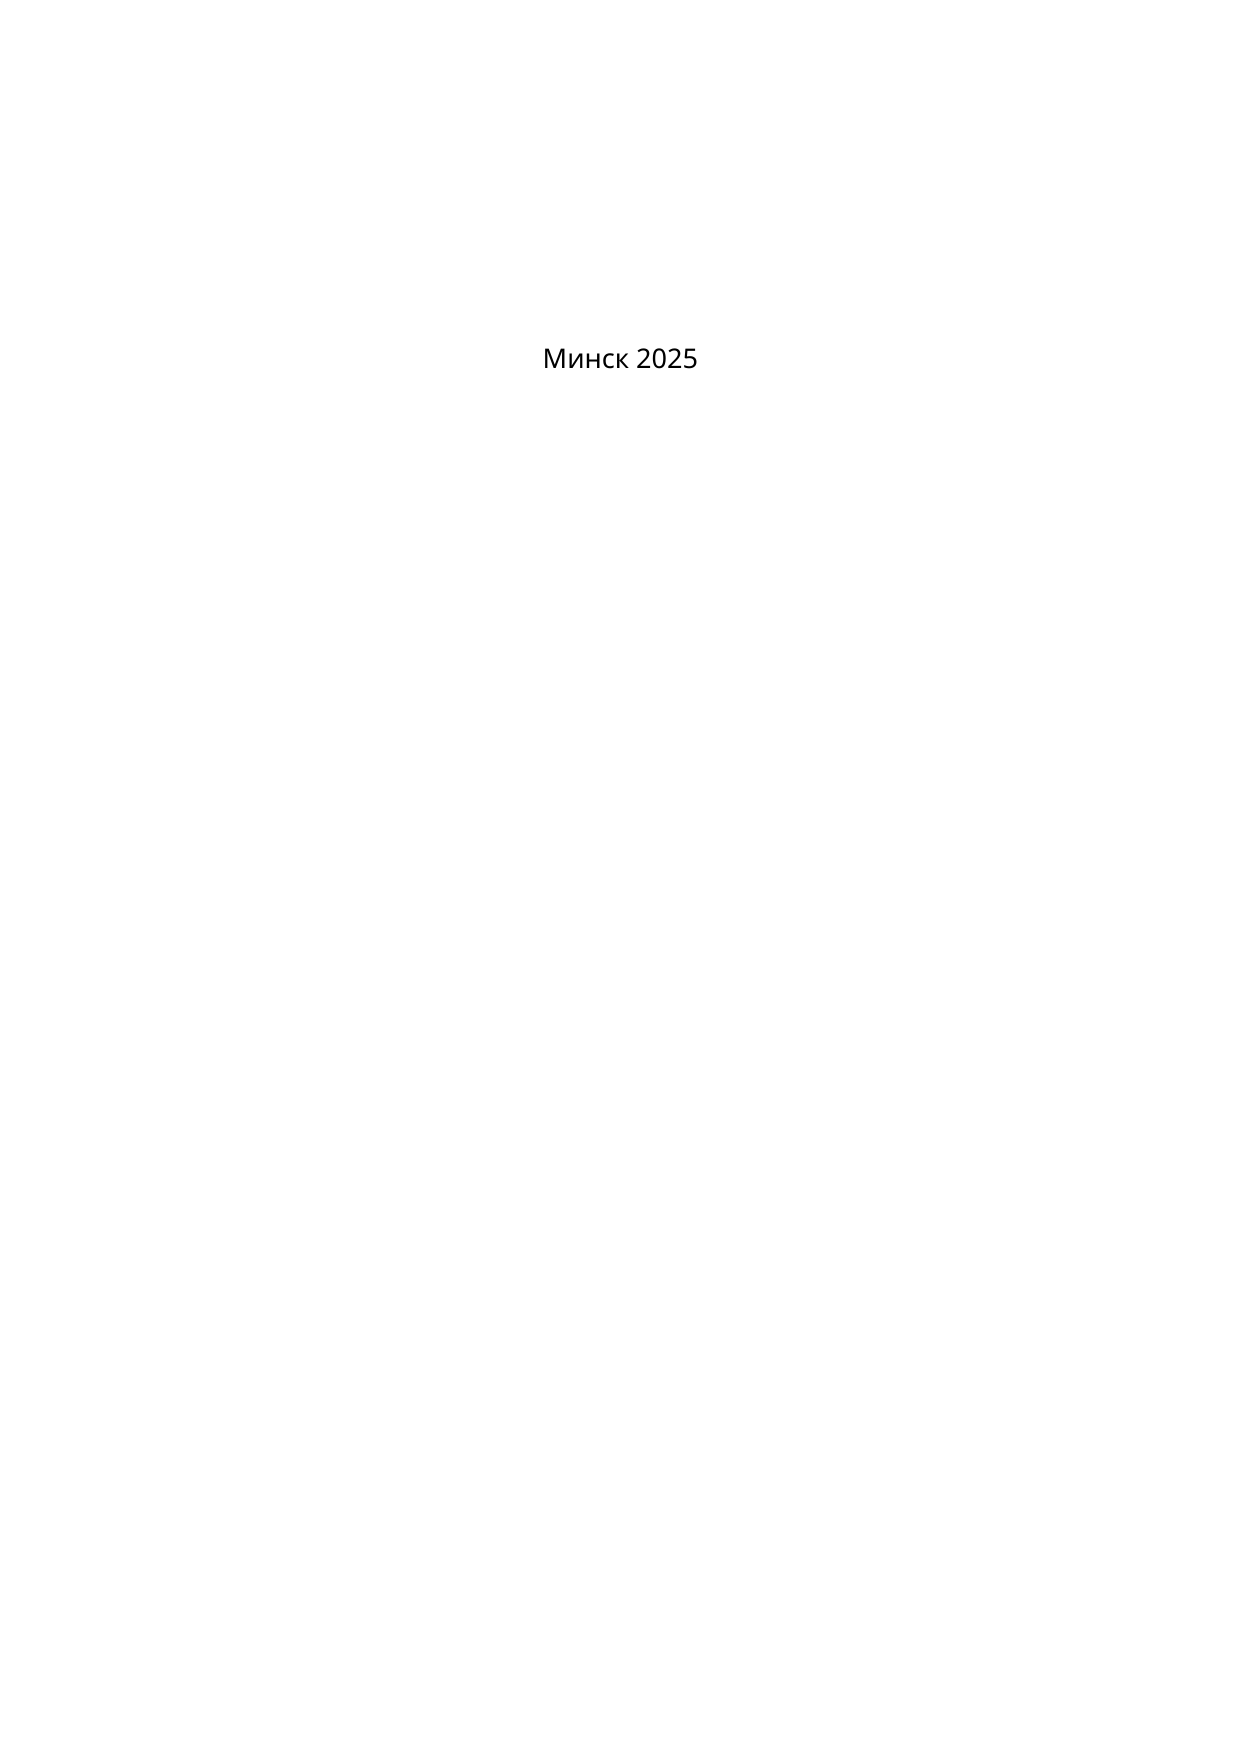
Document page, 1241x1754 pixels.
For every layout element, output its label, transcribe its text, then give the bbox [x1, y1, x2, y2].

text Минск 2025 [118, 339, 1122, 376]
